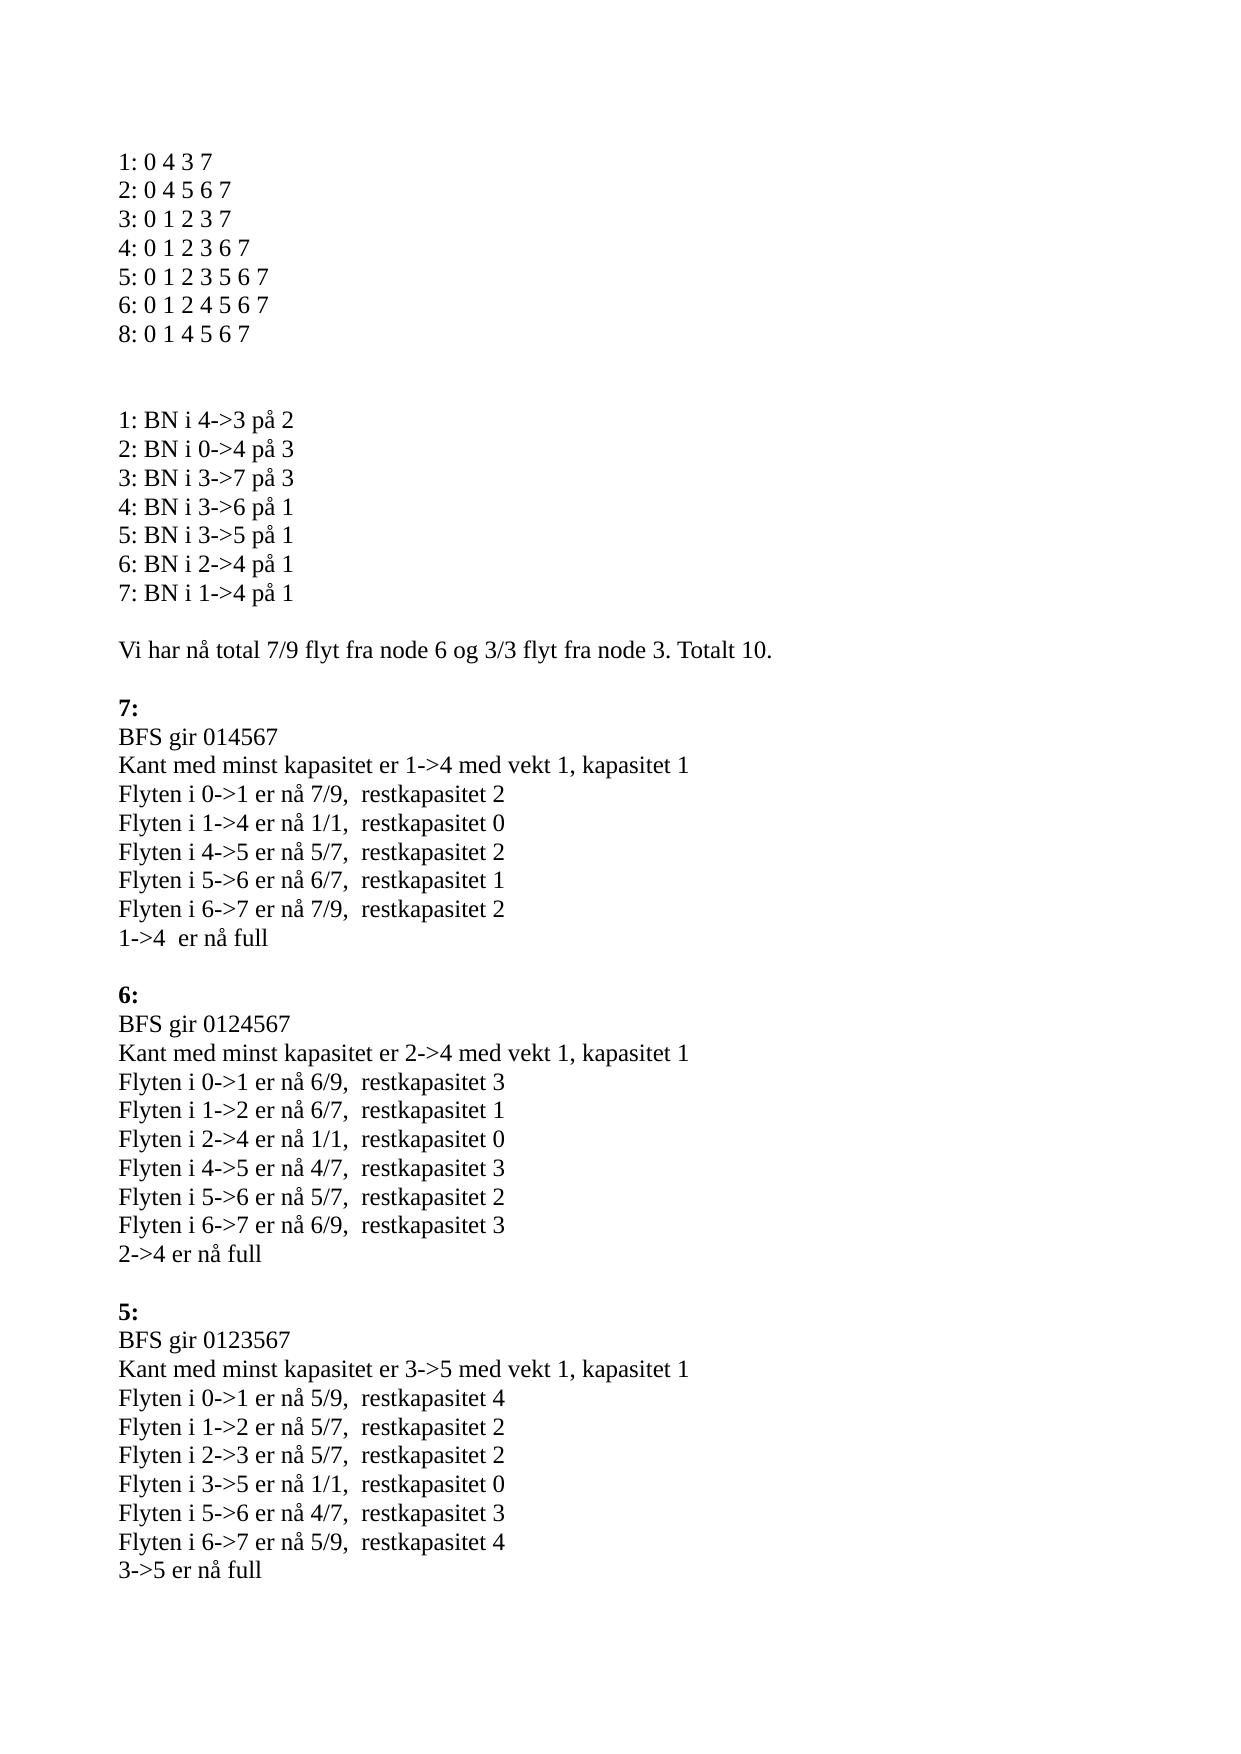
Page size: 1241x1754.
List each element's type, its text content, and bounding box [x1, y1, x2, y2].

text Flyten i 1->2 er nå 6/7, restkapasitet 1 [118, 1096, 1122, 1124]
text 5: BN i 3->5 på 1 [118, 521, 1122, 549]
text 6: 0 1 2 4 5 6 7 [118, 291, 1122, 319]
text Flyten i 0->1 er nå 6/9, restkapasitet 3 [118, 1067, 1122, 1096]
text Flyten i 1->4 er nå 1/1, restkapasitet 0 [118, 808, 1122, 837]
text Flyten i 5->6 er nå 4/7, restkapasitet 3 [118, 1498, 1122, 1527]
text Kant med minst kapasitet er 1->4 med vekt 1, kapasitet 1 [118, 751, 1122, 779]
text Flyten i 6->7 er nå 7/9, restkapasitet 2 [118, 894, 1122, 923]
text Flyten i 2->4 er nå 1/1, restkapasitet 0 [118, 1124, 1122, 1153]
text 1: BN i 4->3 på 2 [118, 406, 1122, 434]
text Flyten i 4->5 er nå 5/7, restkapasitet 2 [118, 837, 1122, 866]
text 5: 0 1 2 3 5 6 7 [118, 262, 1122, 291]
text Flyten i 0->1 er nå 5/9, restkapasitet 4 [118, 1383, 1122, 1412]
text Flyten i 0->1 er nå 7/9, restkapasitet 2 [118, 779, 1122, 808]
text 2->4 er nå full [118, 1239, 1122, 1268]
text Vi har nå total 7/9 flyt fra node 6 og 3/3 flyt fra node 3. Totalt 10. [118, 636, 1122, 664]
text 2: 0 4 5 6 7 [118, 176, 1122, 204]
text 3->5 er nå full [118, 1556, 1122, 1584]
text 1: 0 4 3 7 [118, 147, 1122, 176]
text 6: BN i 2->4 på 1 [118, 549, 1122, 578]
text 2: BN i 0->4 på 3 [118, 434, 1122, 463]
text Flyten i 6->7 er nå 5/9, restkapasitet 4 [118, 1527, 1122, 1556]
text Flyten i 4->5 er nå 4/7, restkapasitet 3 [118, 1153, 1122, 1182]
text 4: BN i 3->6 på 1 [118, 492, 1122, 521]
text 3: BN i 3->7 på 3 [118, 463, 1122, 492]
text BFS gir 0124567 [118, 1009, 1122, 1038]
text Kant med minst kapasitet er 3->5 med vekt 1, kapasitet 1 [118, 1354, 1122, 1383]
text Flyten i 2->3 er nå 5/7, restkapasitet 2 [118, 1441, 1122, 1469]
text 4: 0 1 2 3 6 7 [118, 233, 1122, 262]
text 5: [118, 1297, 1122, 1326]
text 8: 0 1 4 5 6 7 [118, 319, 1122, 348]
text 6: [118, 981, 1122, 1009]
text 3: 0 1 2 3 7 [118, 204, 1122, 233]
text Flyten i 1->2 er nå 5/7, restkapasitet 2 [118, 1412, 1122, 1441]
text BFS gir 014567 [118, 722, 1122, 751]
text 7: BN i 1->4 på 1 [118, 578, 1122, 607]
text 7: [118, 693, 1122, 722]
text 1->4 er nå full [118, 923, 1122, 952]
text Flyten i 3->5 er nå 1/1, restkapasitet 0 [118, 1469, 1122, 1498]
text Kant med minst kapasitet er 2->4 med vekt 1, kapasitet 1 [118, 1038, 1122, 1067]
text Flyten i 5->6 er nå 5/7, restkapasitet 2 [118, 1182, 1122, 1211]
text BFS gir 0123567 [118, 1326, 1122, 1354]
text Flyten i 6->7 er nå 6/9, restkapasitet 3 [118, 1211, 1122, 1239]
text Flyten i 5->6 er nå 6/7, restkapasitet 1 [118, 866, 1122, 894]
